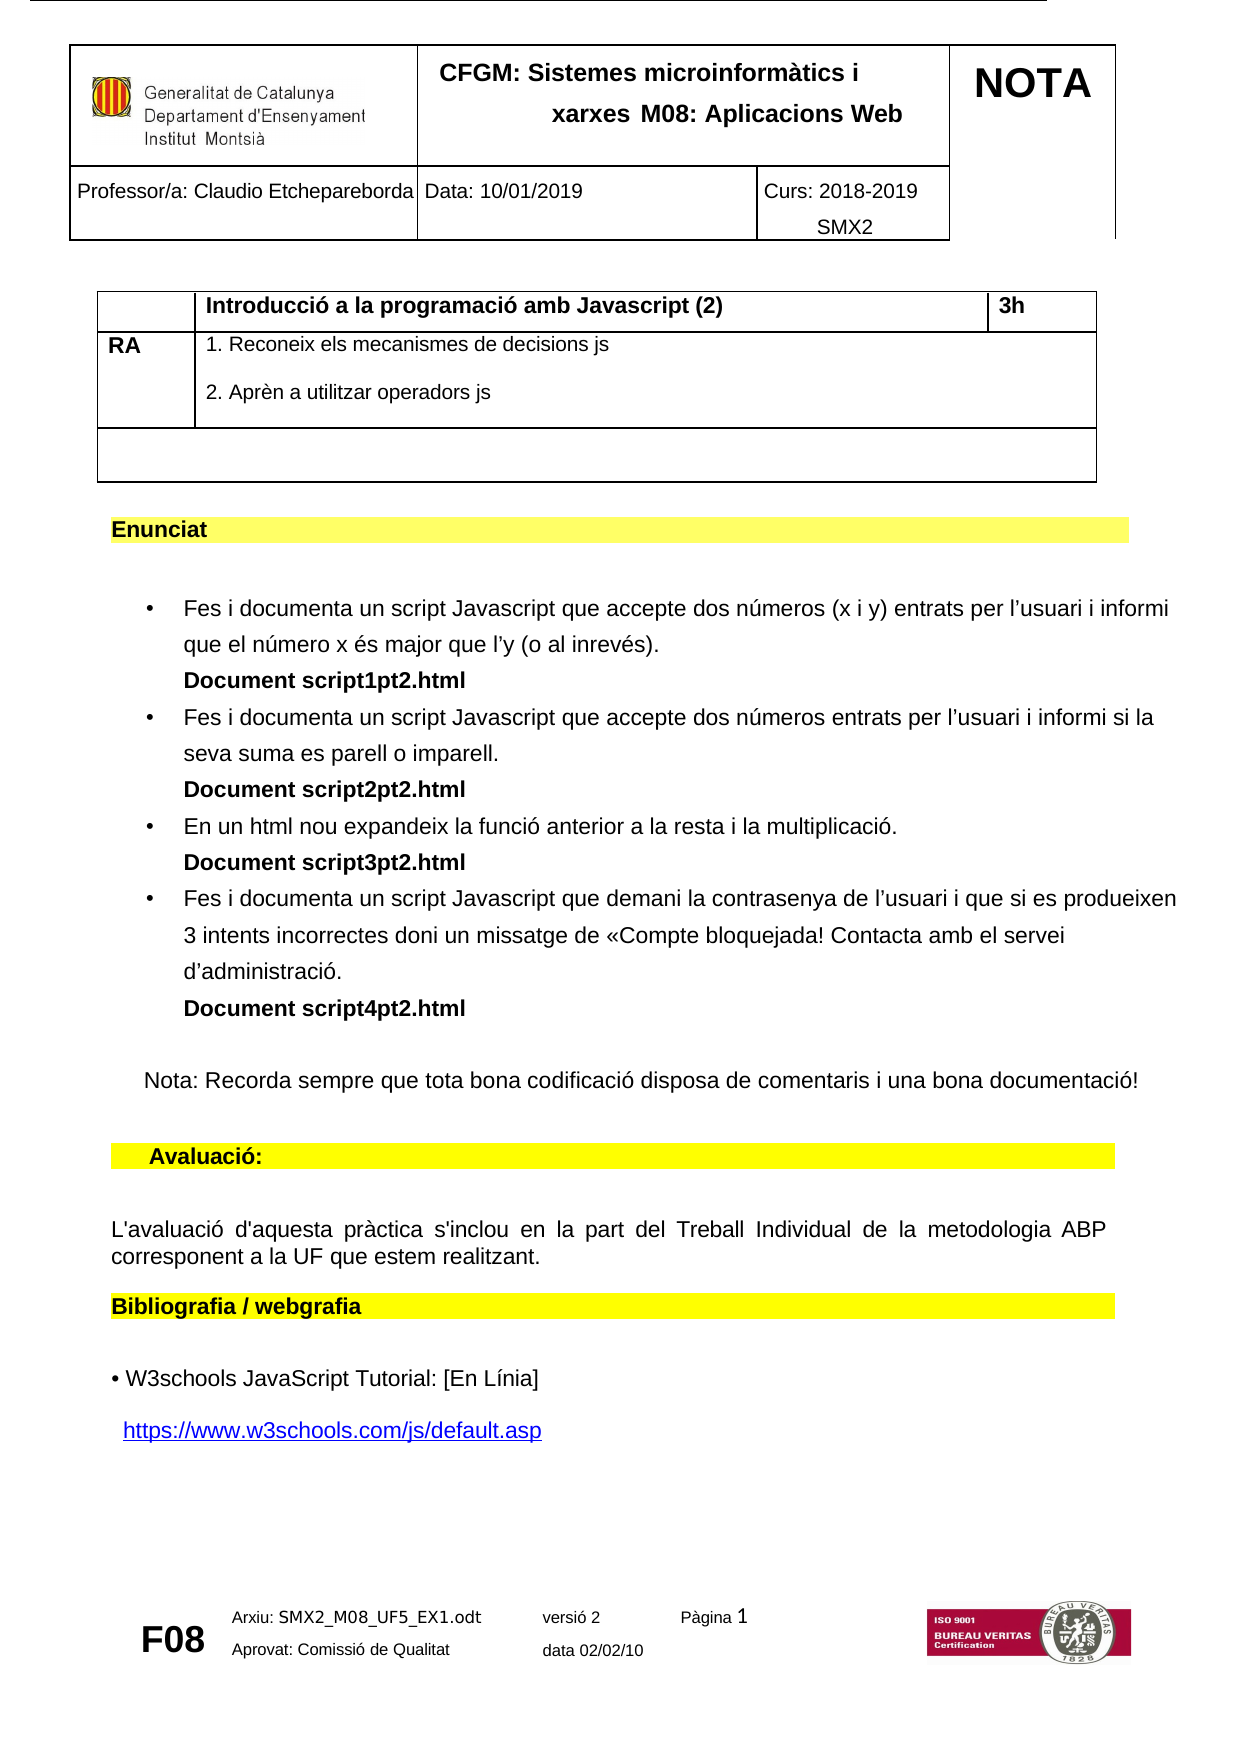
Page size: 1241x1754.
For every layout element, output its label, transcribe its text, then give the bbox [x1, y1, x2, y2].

list Fes i documenta un script Javascript que demani la contrasenya de l’usuari i que si es produeixen 3 intents incorrectes doni un missatge de «Compte bloquejada! Contacta amb el servei d’administració. [146, 885, 1178, 984]
table_cell Professor/a: Claudio Etchepareborda [71, 167, 417, 239]
picture [92, 77, 365, 145]
table_cell Data: 10/01/2019 [418, 167, 756, 239]
list W3schools JavaScript Tutorial: [En Línia] [111, 1364, 838, 1391]
table_cell RA [98, 333, 194, 427]
picture [926, 1601, 1132, 1665]
text Avaluació: [148, 1143, 1114, 1169]
text Bibliografia / webgrafia [111, 1293, 1114, 1319]
list Document script1pt2.html [146, 667, 1178, 694]
table_cell Curs: 2018-2019 SMX2 [758, 167, 949, 239]
text L'avaluació d'aquesta pràctica s'inclou en la part del Treball Individual de la metodologia ABP corresponent a la UF que estem realitzant. [111, 1216, 1173, 1269]
table_header [98, 292, 195, 331]
text Enunciat [111, 517, 1129, 543]
list Fes i documenta un script Javascript que accepte dos números (x i y) entrats per l’usuari i informi que el número x és major que l’y (o al inrevés). [146, 594, 1178, 657]
table_header Introducció a la programació amb Javascript (2) [196, 292, 988, 331]
table_header [71, 46, 417, 165]
table_header CFGM: Sistemes microinformàtics i xarxes M08: Aplicacions Web [418, 46, 949, 165]
table_header NOTA [950, 46, 1115, 239]
list Document script3pt2.html [146, 849, 1178, 875]
list Document script4pt2.html [146, 994, 1178, 1021]
table_cell [98, 429, 1096, 481]
list En un html nou expandeix la funció anterior a la resta i la multiplicació. [146, 813, 1178, 839]
table_header 3h [989, 292, 1096, 331]
list https://www.w3schools.com/js/default.asp [111, 1417, 838, 1443]
list Document script2pt2.html [146, 776, 1178, 803]
table_cell Reconeix els mecanismes de decisions js Aprèn a utilitzar operadors js [196, 333, 1096, 427]
text Nota: Recorda sempre que tota bona codificació disposa de comentaris i una bona documentació! [144, 1067, 1178, 1093]
list Fes i documenta un script Javascript que accepte dos números entrats per l’usuari i informi si la seva suma es parell o imparell. [146, 704, 1178, 766]
